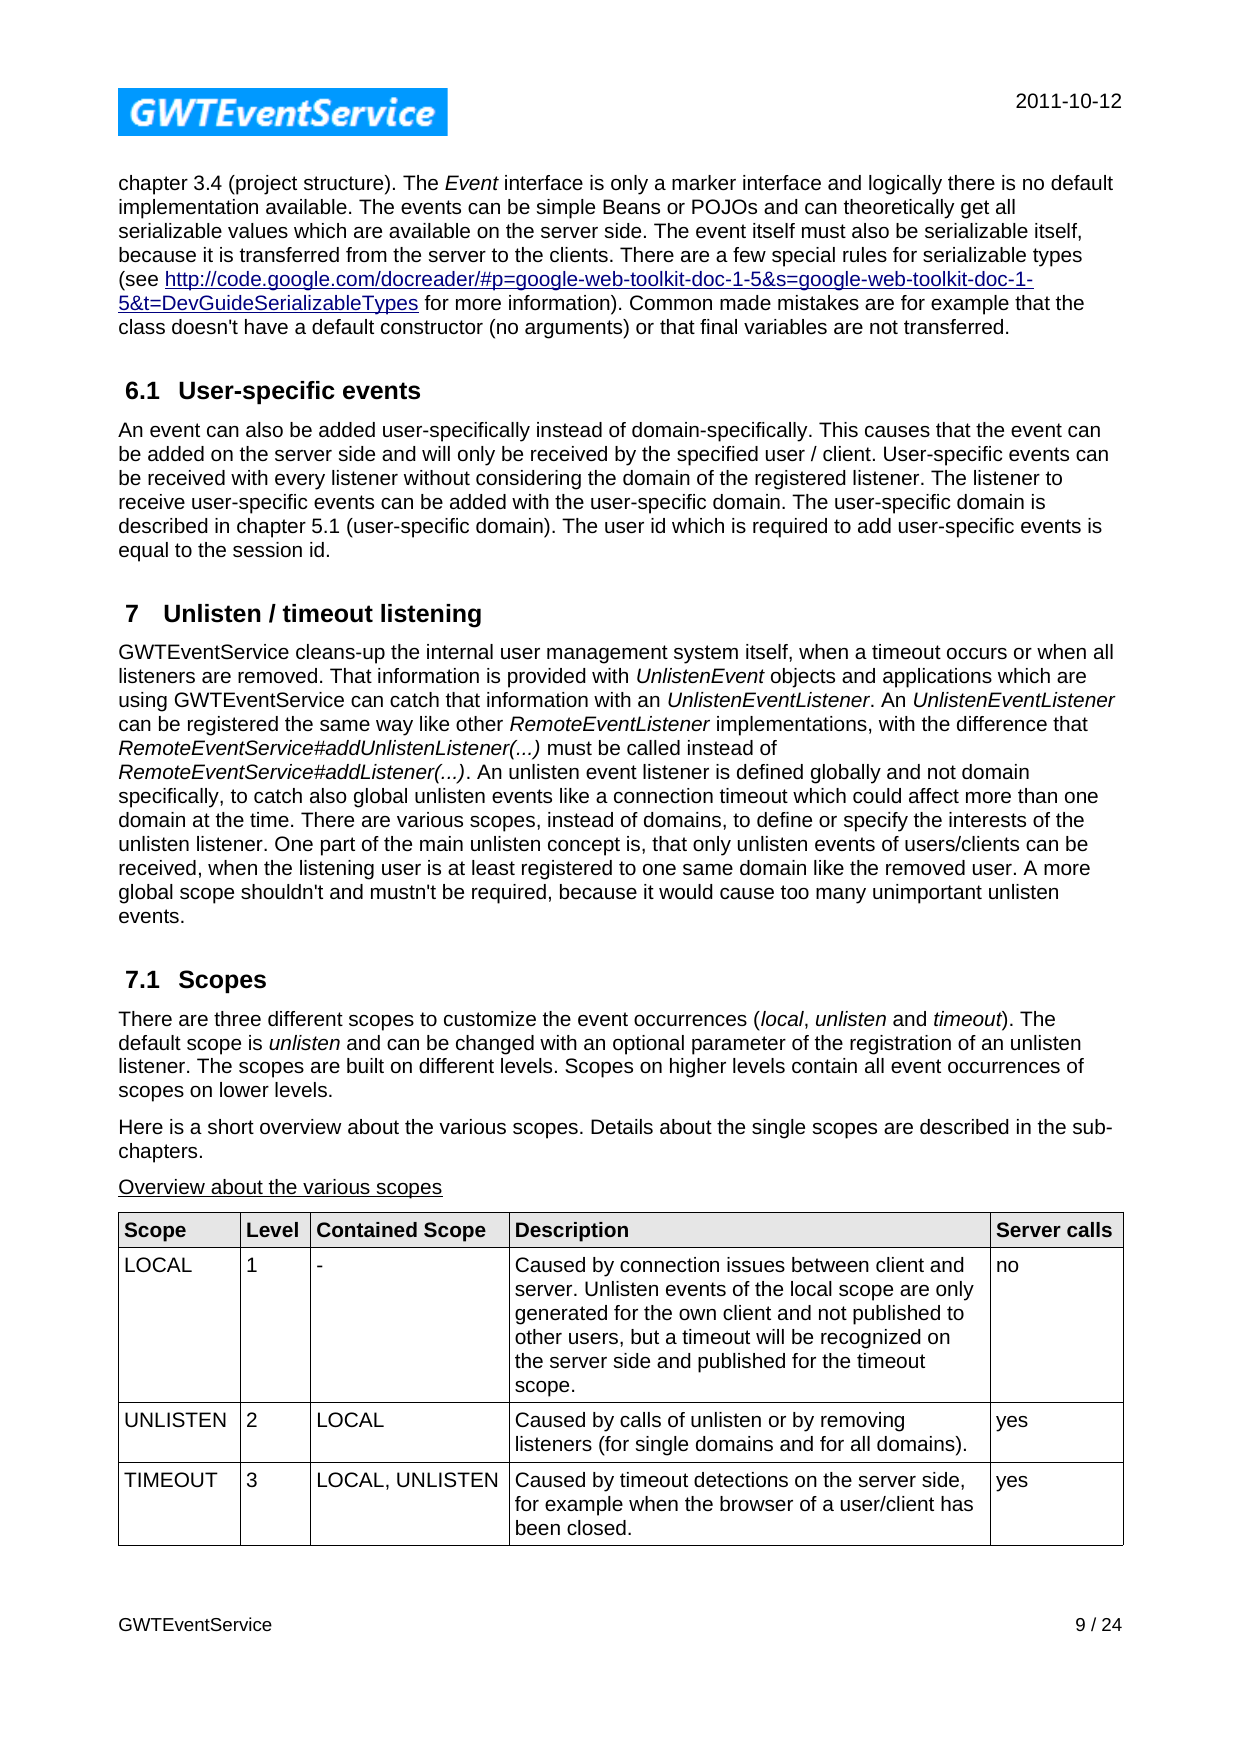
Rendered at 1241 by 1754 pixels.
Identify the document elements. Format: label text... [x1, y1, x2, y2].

table_cell 2 [241, 1403, 310, 1462]
table_header Server calls [991, 1213, 1123, 1247]
table_cell - [311, 1248, 509, 1402]
table_cell LOCAL, UNLISTEN [311, 1463, 509, 1545]
table_header Description [510, 1213, 990, 1247]
table_cell LOCAL [311, 1403, 509, 1462]
subtitle User-specific events [118, 376, 1122, 405]
table_cell 3 [241, 1463, 310, 1545]
text Overview about the various scopes [118, 1175, 1122, 1199]
table_cell Caused by calls of unlisten or by removing listeners (for single domains and for all domains). [510, 1403, 990, 1462]
subtitle Scopes [118, 965, 1122, 994]
table_cell 1 [241, 1248, 310, 1402]
table_header Level [241, 1213, 310, 1247]
table_cell Caused by timeout detections on the server side, for example when the browser of a user/client has been closed. [510, 1463, 990, 1545]
text An event can also be added user-specifically instead of domain-specifically. This causes that the event can be added on the server side and will only be received by the specified user / client. User-specific events can be received with every listener without considering the domain of the registered listener. The listener to receive user-specific events can be added with the user-specific domain. The user-specific domain is described in chapter 5.1 (user-specific domain). The user id which is required to add user-specific events is equal to the session id. [118, 418, 1122, 561]
table_cell LOCAL [119, 1248, 240, 1402]
text GWTEventService cleans-up the internal user management system itself, when a timeout occurs or when all listeners are removed. That information is provided with UnlistenEvent objects and applications which are using GWTEventService can catch that information with an UnlistenEventListener. An UnlistenEventListener can be registered the same way like other RemoteEventListener implementations, with the difference that RemoteEventService#addUnlistenListener(...) must be called instead of RemoteEventService#addListener(...). An unlisten event listener is defined globally and not domain specifically, to catch also global unlisten events like a connection timeout which could affect more than one domain at the time. There are various scopes, instead of domains, to define or specify the interests of the unlisten listener. One part of the main unlisten concept is, that only unlisten events of users/clients can be received, when the listening user is at least registered to one same domain like the removed user. A more global scope shouldn't and mustn't be required, because it would cause too many unimportant unlisten events. [118, 640, 1122, 928]
table_cell Caused by connection issues between client and server. Unlisten events of the local scope are only generated for the own client and not published to other users, but a timeout will be recognized on the server side and published for the timeout scope. [510, 1248, 990, 1402]
subtitle Unlisten / timeout listening [118, 599, 1122, 628]
table_cell yes [991, 1463, 1123, 1545]
text There are three different scopes to customize the event occurrences (local, unlisten and timeout). The default scope is unlisten and can be changed with an optional parameter of the registration of an unlisten listener. The scopes are built on different levels. Scopes on higher levels contain all event occurrences of scopes on lower levels. [118, 1006, 1122, 1102]
text chapter 3.4 (project structure). The Event interface is only a marker interface and logically there is no default implementation available. The events can be simple Beans or POJOs and can theoretically get all serializable values which are available on the server side. The event itself must also be serializable itself, because it is transferred from the server to the clients. There are a few special rules for serializable types (see http://code.google.com/docreader/#p=google-web-toolkit-doc-1-5&s=google-web-toolkit-doc-1-5&t=DevGuideSerializableTypes for more information). Common made mistakes are for example that the class doesn't have a default constructor (no arguments) or that final variables are not transferred. [118, 171, 1122, 339]
table_cell TIMEOUT [119, 1463, 240, 1545]
table_cell yes [991, 1403, 1123, 1462]
picture [118, 88, 448, 136]
table_header Contained Scope [311, 1213, 509, 1247]
text Here is a short overview about the various scopes. Details about the single scopes are described in the sub-chapters. [118, 1115, 1122, 1163]
table_cell no [991, 1248, 1123, 1402]
table_header Scope [119, 1213, 240, 1247]
table_cell UNLISTEN [119, 1403, 240, 1462]
